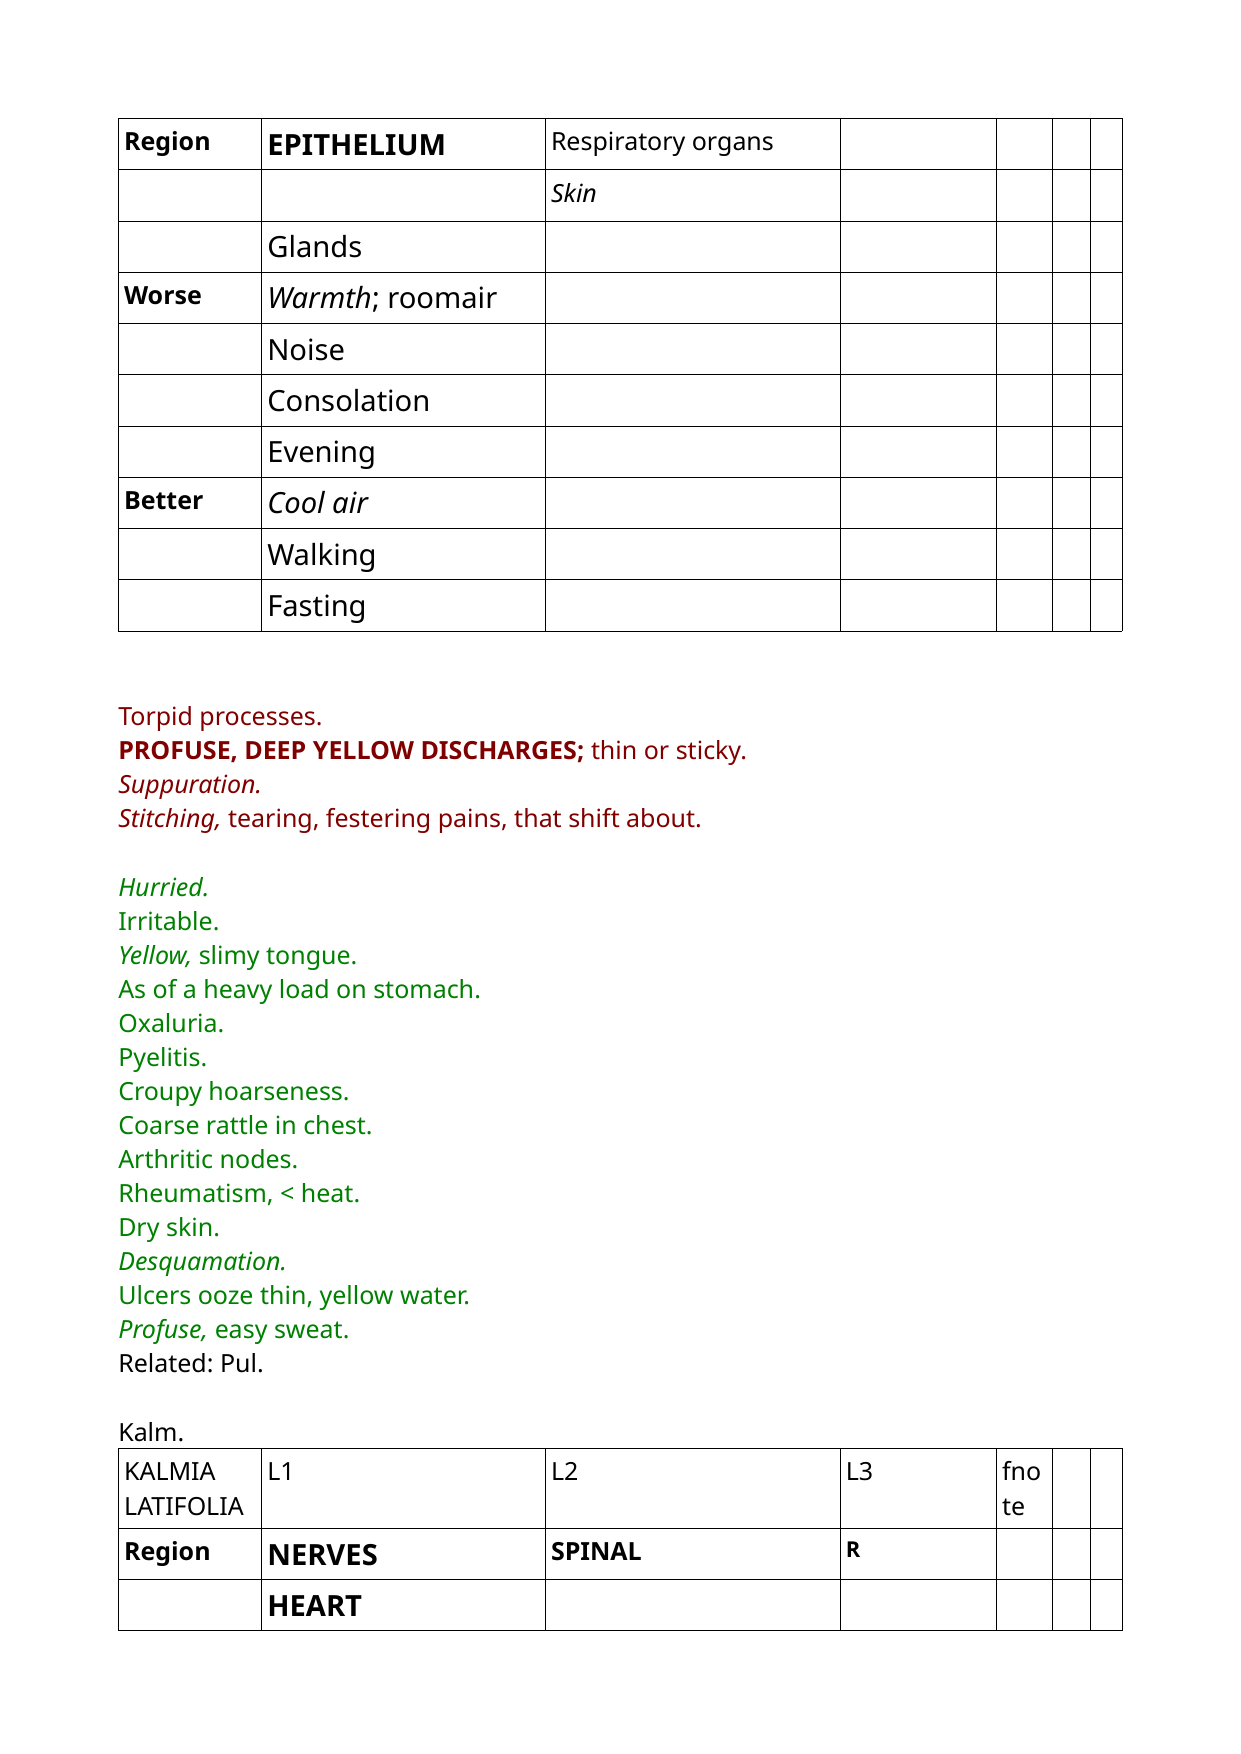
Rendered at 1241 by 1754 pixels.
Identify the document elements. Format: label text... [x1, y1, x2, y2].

table_cell [546, 273, 840, 323]
table_cell [1053, 222, 1090, 272]
text Hurried. [118, 869, 1122, 903]
table_cell [546, 1580, 840, 1630]
table_cell [1091, 529, 1122, 579]
text Rheumatism, < heat. [118, 1176, 1122, 1210]
text Desquamation. [118, 1244, 1122, 1278]
table_cell [1053, 1529, 1090, 1579]
table_cell [1053, 324, 1090, 374]
table_header [1091, 1449, 1122, 1528]
table_cell Respiratory organs [546, 119, 840, 169]
table_cell [1053, 119, 1090, 169]
table_cell [997, 1580, 1052, 1630]
table_cell [1091, 580, 1122, 631]
table_cell [1091, 222, 1122, 272]
text Coarse rattle in chest. [118, 1108, 1122, 1142]
table_cell [262, 170, 545, 221]
table_cell [119, 427, 261, 477]
text Arthritic nodes. [118, 1142, 1122, 1176]
table_cell [1091, 324, 1122, 374]
table_cell [546, 427, 840, 477]
table_cell R [841, 1529, 996, 1579]
table_cell Evening [262, 427, 545, 477]
table_cell Skin [546, 170, 840, 221]
table_cell [546, 222, 840, 272]
text Pyelitis. [118, 1039, 1122, 1073]
table_cell [841, 1580, 996, 1630]
table_cell [997, 1529, 1052, 1579]
table_cell [1053, 375, 1090, 426]
table_cell NERVES [262, 1529, 545, 1579]
table_cell [1091, 1529, 1122, 1579]
table_cell [119, 324, 261, 374]
table_cell [1053, 273, 1090, 323]
text Yellow, slimy tongue. [118, 937, 1122, 971]
table_cell [546, 375, 840, 426]
table_cell Warmth; roomair [262, 273, 545, 323]
table_cell Noise [262, 324, 545, 374]
text Stitching, tearing, festering pains, that shift about. [118, 801, 1122, 835]
table_cell Better [119, 478, 261, 528]
table_cell [841, 273, 996, 323]
text Ulcers ooze thin, yellow water. [118, 1278, 1122, 1312]
table_cell [546, 580, 840, 631]
table_cell Worse [119, 273, 261, 323]
text Irritable. [118, 903, 1122, 937]
table_cell [841, 222, 996, 272]
table_cell [997, 273, 1052, 323]
table_cell [997, 375, 1052, 426]
table_header [1053, 1449, 1090, 1528]
table_cell [1053, 1580, 1090, 1630]
text Dry skin. [118, 1210, 1122, 1244]
table_cell [841, 324, 996, 374]
table_cell [997, 170, 1052, 221]
text Related: Pul. [118, 1346, 1122, 1380]
table_cell [997, 580, 1052, 631]
table_cell EPITHELIUM [262, 119, 545, 169]
text Croupy hoarseness. [118, 1073, 1122, 1108]
table_cell [997, 222, 1052, 272]
table_cell [1091, 427, 1122, 477]
table_cell [1053, 427, 1090, 477]
table_cell [841, 478, 996, 528]
text Profuse, easy sweat. [118, 1312, 1122, 1346]
table_header L3 [841, 1449, 996, 1528]
table_cell [997, 427, 1052, 477]
table_cell [997, 529, 1052, 579]
table_cell [1053, 478, 1090, 528]
table_cell [997, 119, 1052, 169]
table_cell Region [119, 119, 261, 169]
table_cell Region [119, 1529, 261, 1579]
table_cell [841, 375, 996, 426]
table_cell [119, 1580, 261, 1630]
table_header KALMIA LATIFOLIA [119, 1449, 261, 1528]
table_cell [841, 119, 996, 169]
table_cell [119, 375, 261, 426]
table_cell [1091, 375, 1122, 426]
table_cell Cool air [262, 478, 545, 528]
table_cell [1091, 273, 1122, 323]
table_cell [546, 529, 840, 579]
table_cell Walking [262, 529, 545, 579]
text Torpid processes. [118, 699, 1122, 733]
table_cell [841, 427, 996, 477]
table_cell HEART [262, 1580, 545, 1630]
table_cell [119, 580, 261, 631]
table_cell [119, 222, 261, 272]
table_cell [1091, 119, 1122, 169]
table_cell [119, 529, 261, 579]
text Suppuration. [118, 767, 1122, 801]
table_cell [1053, 170, 1090, 221]
table_cell [841, 580, 996, 631]
table_cell [1053, 529, 1090, 579]
text PROFUSE, DEEP YELLOW DISCHARGES; thin or sticky. [118, 733, 1122, 767]
table_cell [997, 324, 1052, 374]
table_cell [1091, 1580, 1122, 1630]
text Kalm. [118, 1414, 1122, 1448]
table_cell [1091, 478, 1122, 528]
text Oxaluria. [118, 1005, 1122, 1039]
table_cell Fasting [262, 580, 545, 631]
table_cell [119, 170, 261, 221]
table_cell [841, 529, 996, 579]
table_cell [997, 478, 1052, 528]
table_cell [1053, 580, 1090, 631]
table_cell [841, 170, 996, 221]
table_cell [1091, 170, 1122, 221]
text As of a heavy load on stomach. [118, 971, 1122, 1005]
table_header L2 [546, 1449, 840, 1528]
table_cell [546, 324, 840, 374]
table_header L1 [262, 1449, 545, 1528]
table_header fnote [997, 1449, 1052, 1528]
table_cell Consolation [262, 375, 545, 426]
table_cell Glands [262, 222, 545, 272]
table_cell SPINAL [546, 1529, 840, 1579]
table_cell [546, 478, 840, 528]
